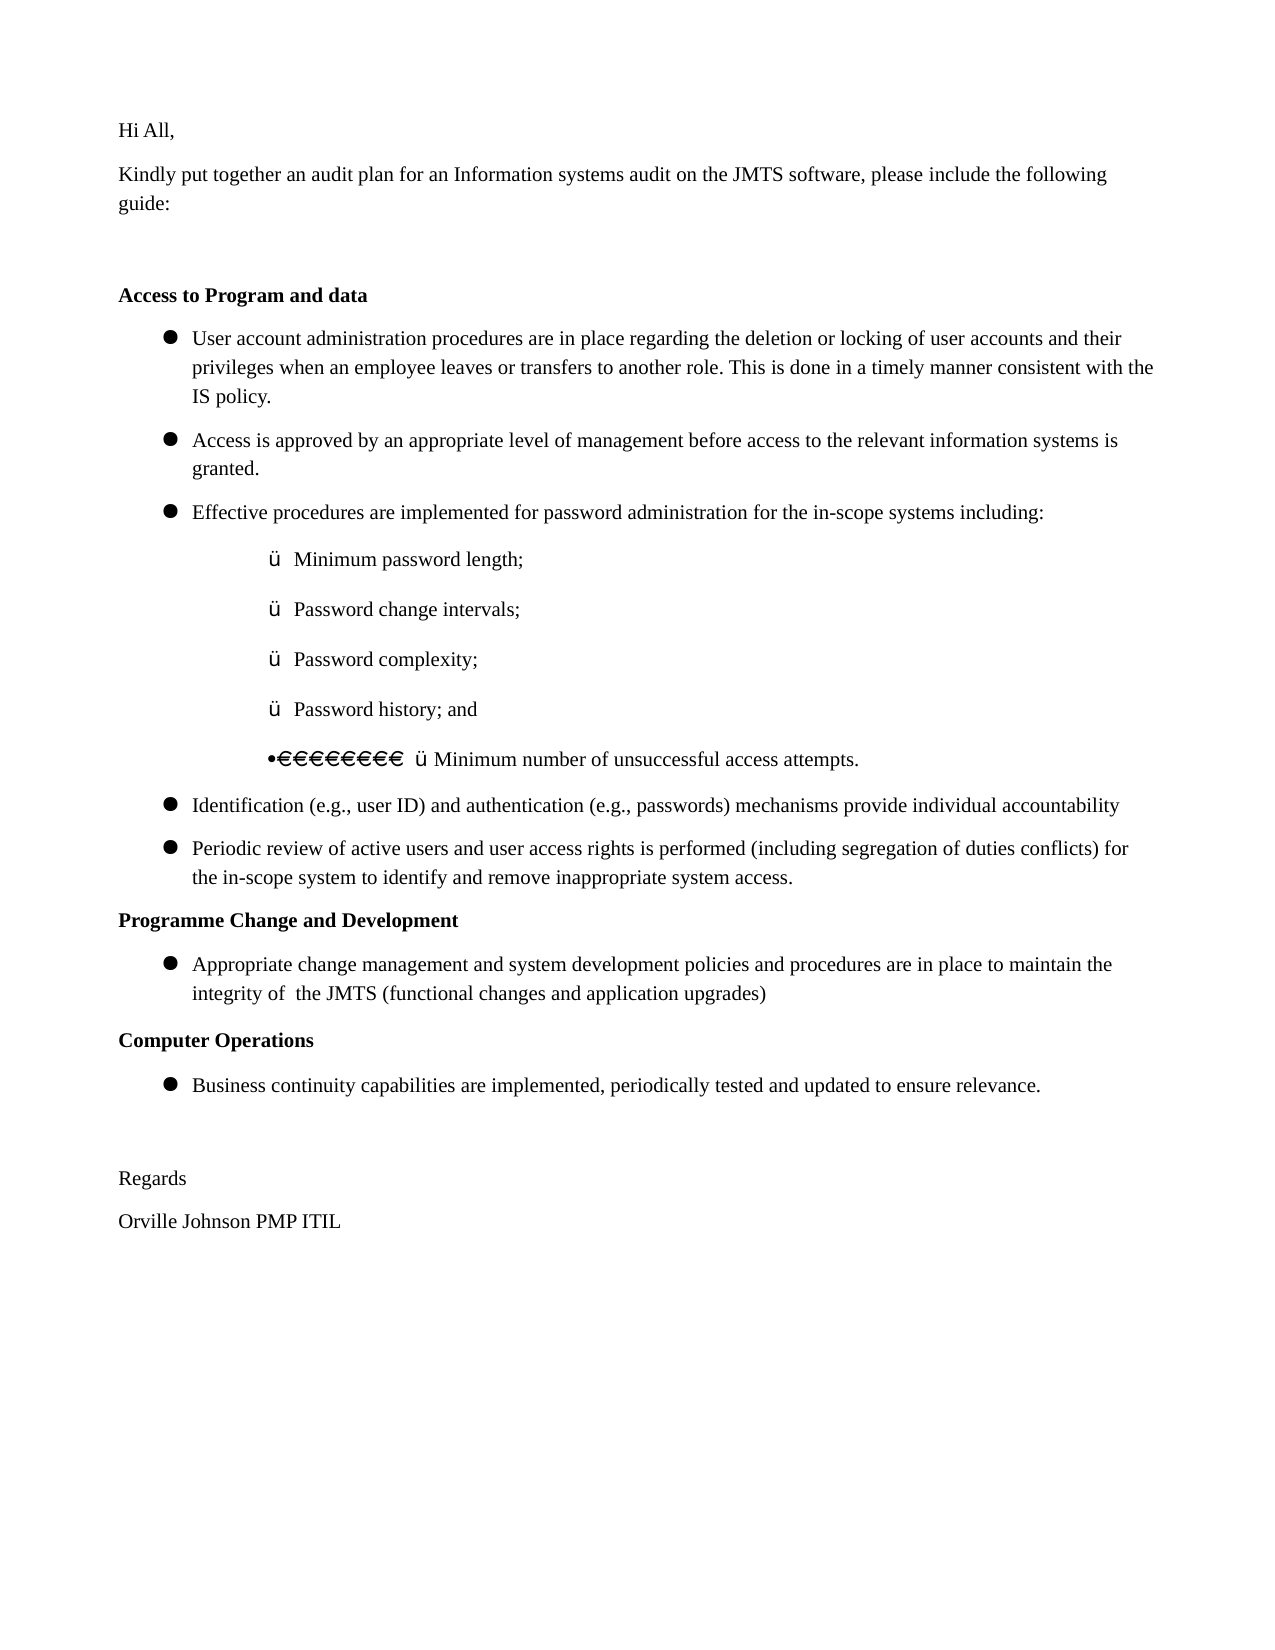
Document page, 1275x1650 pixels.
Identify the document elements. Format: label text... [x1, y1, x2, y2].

text Kindly put together an audit plan for an Information systems audit on the JMTS software, please include the following guide: [118, 162, 1157, 214]
text ü Password change intervals; [268, 593, 1157, 623]
text Hi All, [118, 118, 1157, 142]
text · ü Minimum number of unsuccessful access attempts. [268, 743, 1157, 772]
list Identification (e.g., user ID) and authentication (e.g., passwords) mechanisms provide individual accountability [162, 793, 1157, 817]
text Computer Operations [118, 1024, 1157, 1053]
list User account administration procedures are in place regarding the deletion or locking of user accounts and their privileges when an employee leaves or transfers to another role. This is done in a timely manner consistent with the IS policy. [162, 326, 1157, 408]
list Business continuity capabilities are implemented, periodically tested and updated to ensure relevance. [162, 1073, 1157, 1097]
list Access is approved by an appropriate level of management before access to the relevant information systems is granted. [162, 427, 1157, 480]
text Programme Change and Development [118, 908, 1157, 932]
list Appropriate change management and system development policies and procedures are in place to maintain the integrity of the JMTS (functional changes and application upgrades) [162, 952, 1157, 1005]
text ü Password history; and [268, 693, 1157, 722]
text Orville Johnson PMP ITIL [118, 1209, 1157, 1233]
text Access to Program and data [118, 283, 1157, 307]
list Effective procedures are implemented for password administration for the in-scope systems including: [162, 500, 1157, 524]
list Periodic review of active users and user access rights is performed (including segregation of duties conflicts) for the in-scope system to identify and remove inappropriate system access. [162, 836, 1157, 889]
text ü Minimum password length; [268, 543, 1157, 573]
text Regards [118, 1166, 1157, 1190]
text ü Password complexity; [268, 643, 1157, 672]
